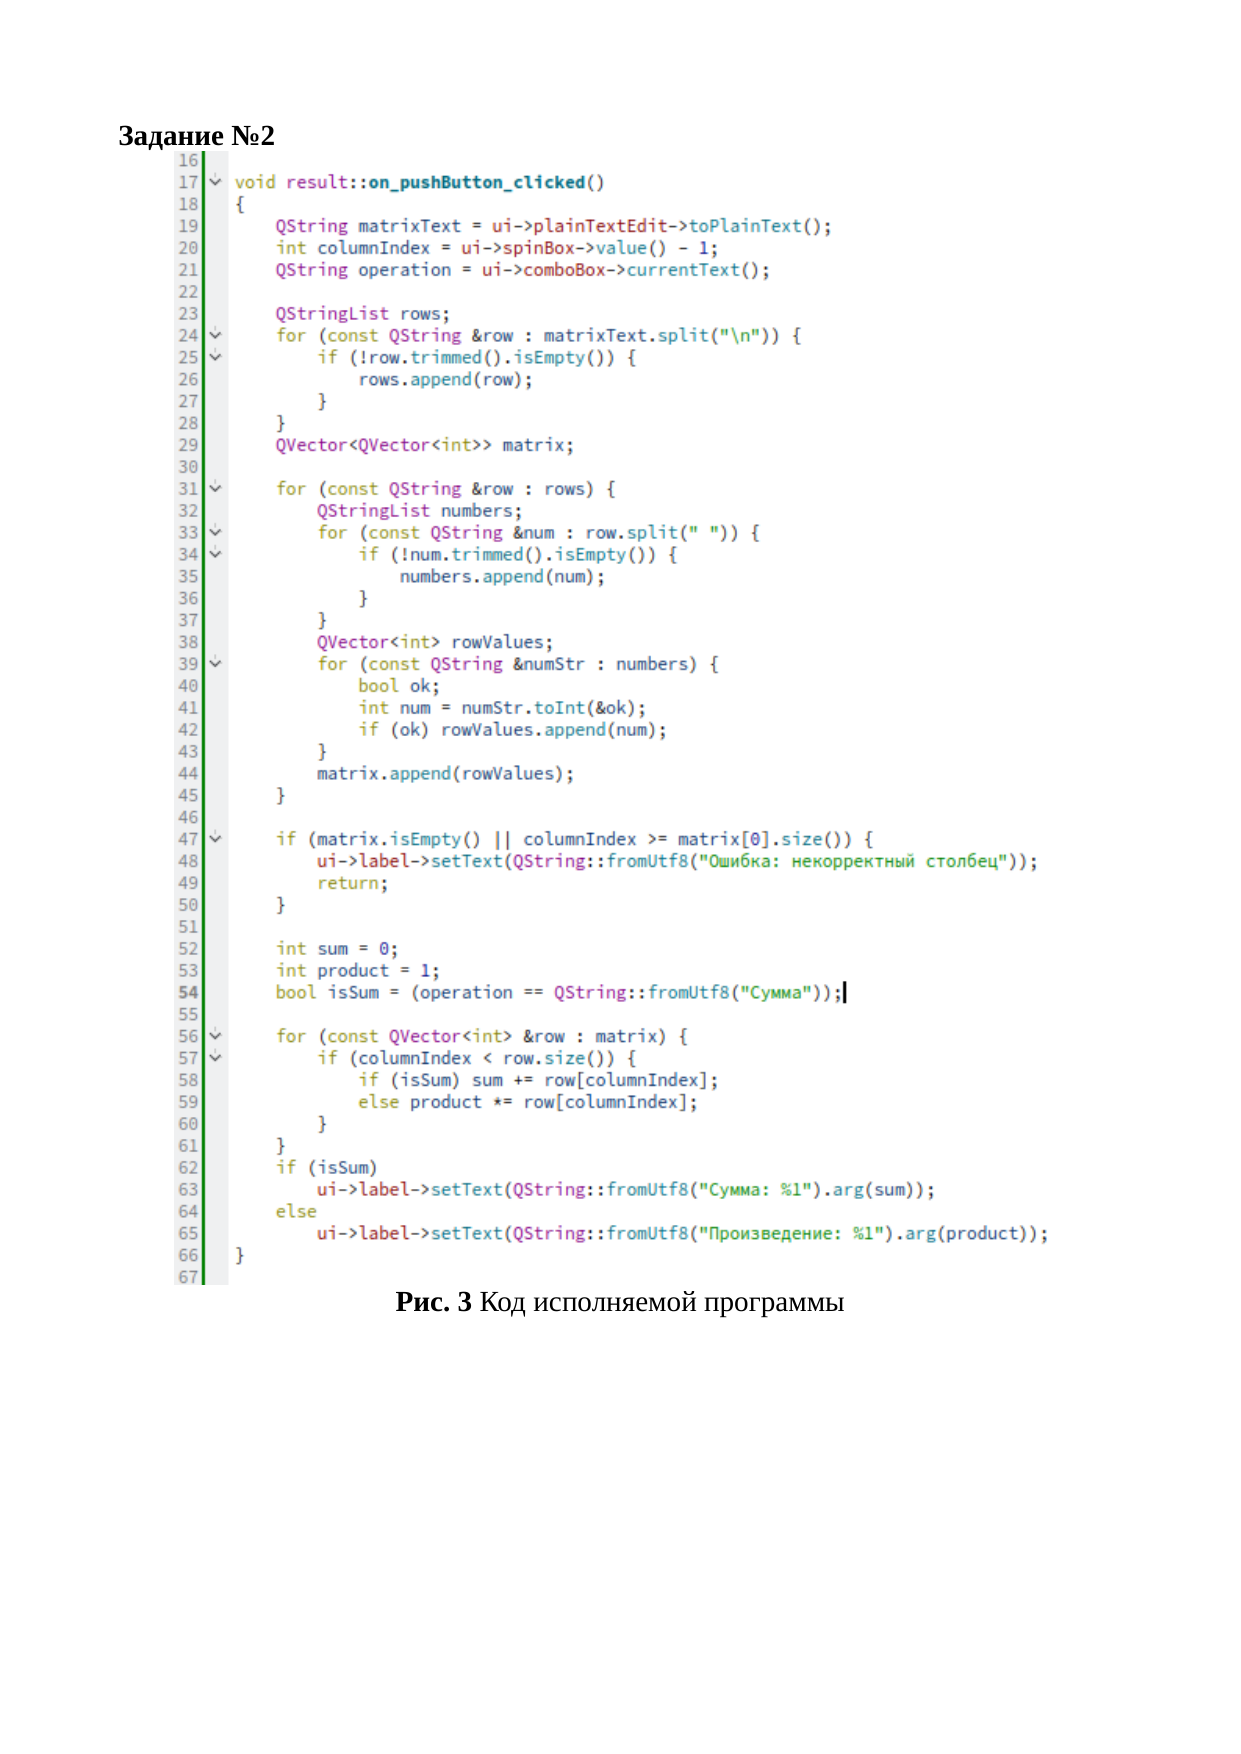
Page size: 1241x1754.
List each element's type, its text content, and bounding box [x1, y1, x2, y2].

text Рис. 3 Код исполняемой программы [118, 1284, 1122, 1318]
text Задание №2 [118, 118, 1122, 152]
picture [174, 151, 1067, 1285]
